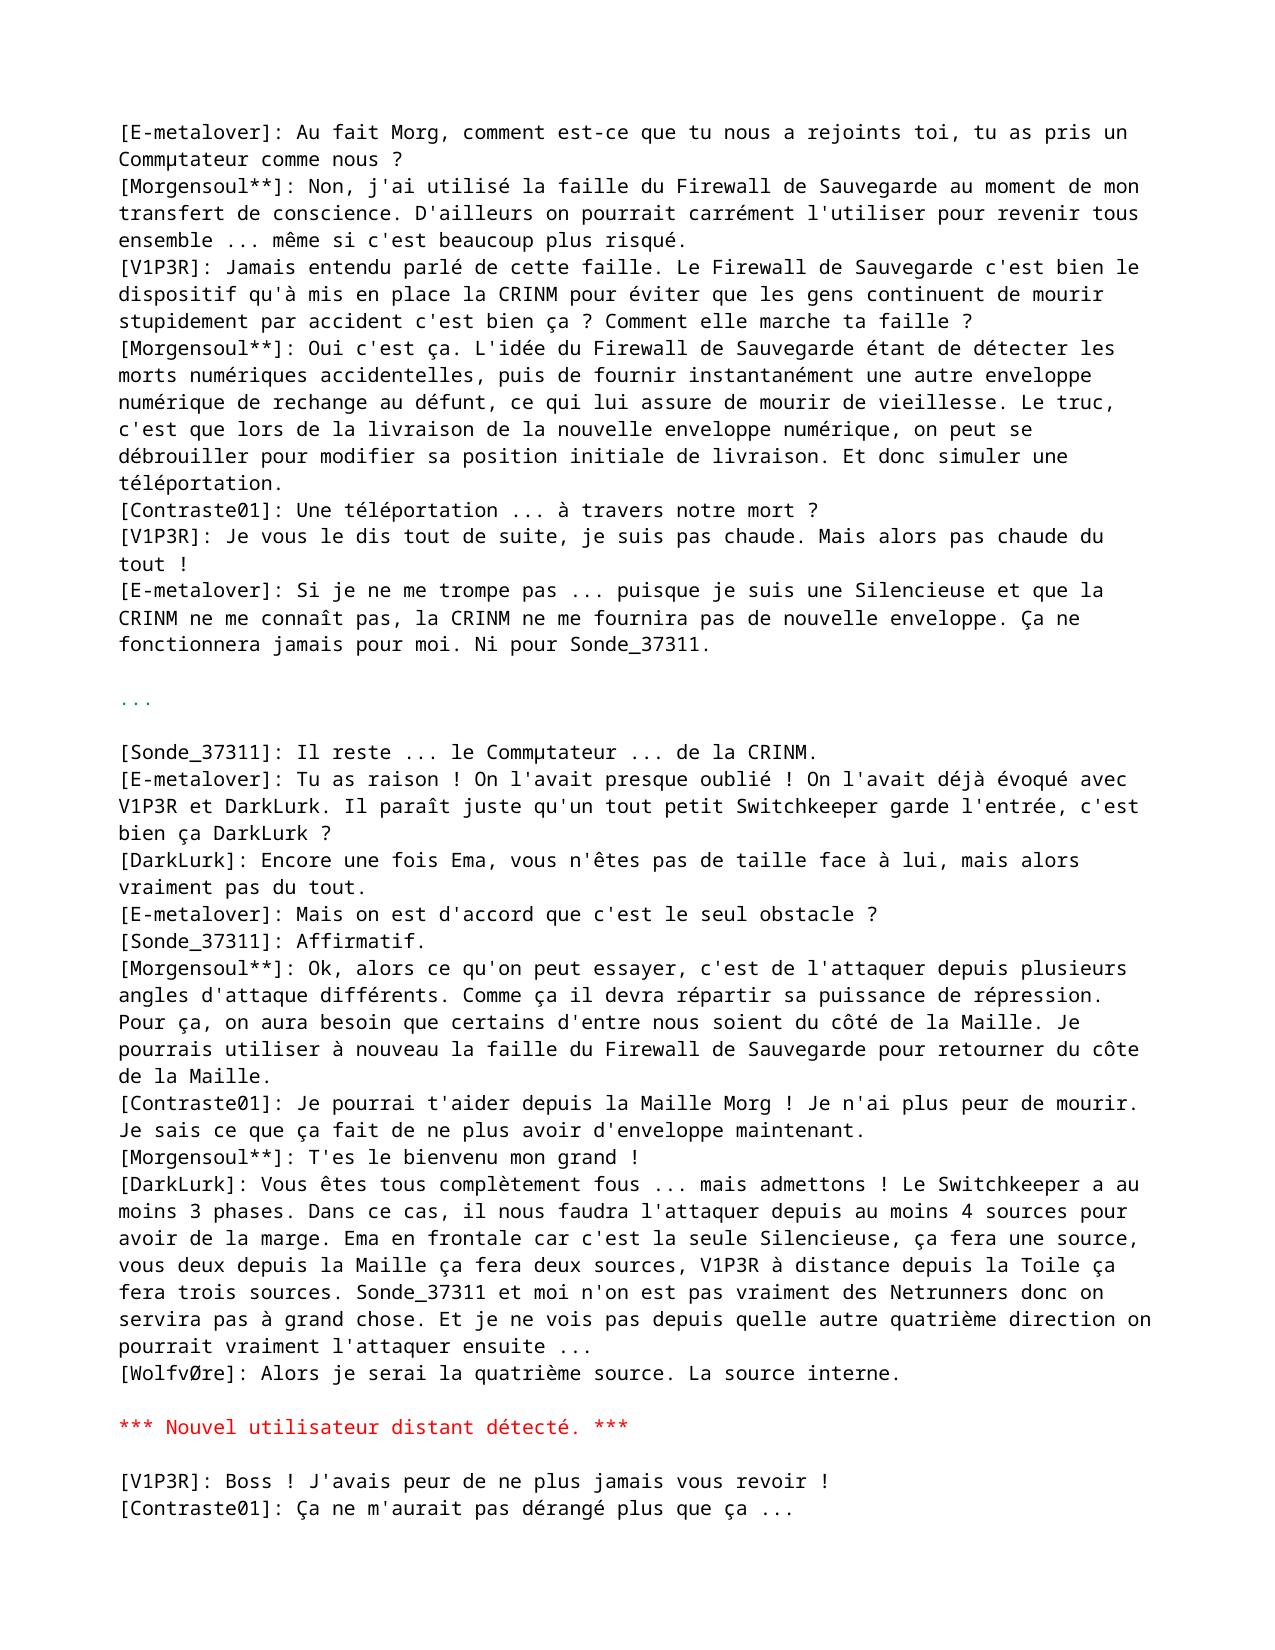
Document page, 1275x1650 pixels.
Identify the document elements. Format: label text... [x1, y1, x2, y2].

text [Sonde_37311]: Affirmatif. [118, 927, 1157, 954]
text [DarkLurk]: Encore une fois Ema, vous n'êtes pas de taille face à lui, mais alors vraiment pas du tout. [118, 847, 1157, 901]
text [Morgensoul**]: T'es le bienvenu mon grand ! [118, 1143, 1157, 1170]
text [Morgensoul**]: Ok, alors ce qu'on peut essayer, c'est de l'attaquer depuis plusieurs angles d'attaque différents. Comme ça il devra répartir sa puissance de répression. Pour ça, on aura besoin que certains d'entre nous soient du côté de la Maille. Je pourrais utiliser à nouveau la faille du Firewall de Sauvegarde pour retourner du côte de la Maille. [118, 954, 1157, 1089]
text [Contraste01]: Ça ne m'aurait pas dérangé plus que ça ... [118, 1494, 1157, 1521]
text [V1P3R]: Boss ! J'avais peur de ne plus jamais vous revoir ! [118, 1467, 1157, 1494]
text [WolfvØre]: Alors je serai la quatrième source. La source interne. [118, 1359, 1157, 1386]
text [Morgensoul**]: Oui c'est ça. L'idée du Firewall de Sauvegarde étant de détecter les morts numériques accidentelles, puis de fournir instantanément une autre enveloppe numérique de rechange au défunt, ce qui lui assure de mourir de vieillesse. Le truc, c'est que lors de la livraison de la nouvelle enveloppe numérique, on peut se débrouiller pour modifier sa position initiale de livraison. Et donc simuler une téléportation. [118, 334, 1157, 496]
text [E-metalover]: Tu as raison ! On l'avait presque oublié ! On l'avait déjà évoqué avec V1P3R et DarkLurk. Il paraît juste qu'un tout petit Switchkeeper garde l'entrée, c'est bien ça DarkLurk ? [118, 766, 1157, 847]
text [E-metalover]: Mais on est d'accord que c'est le seul obstacle ? [118, 901, 1157, 927]
text [E-metalover]: Au fait Morg, comment est-ce que tu nous a rejoints toi, tu as pris un Commµtateur comme nous ? [118, 118, 1157, 172]
text [Contraste01]: Une téléportation ... à travers notre mort ? [118, 496, 1157, 523]
text [V1P3R]: Je vous le dis tout de suite, je suis pas chaude. Mais alors pas chaude du tout ! [118, 523, 1157, 577]
text [Morgensoul**]: Non, j'ai utilisé la faille du Firewall de Sauvegarde au moment de mon transfert de conscience. D'ailleurs on pourrait carrément l'utiliser pour revenir tous ensemble ... même si c'est beaucoup plus risqué. [118, 172, 1157, 253]
text [Contraste01]: Je pourrai t'aider depuis la Maille Morg ! Je n'ai plus peur de mourir. Je sais ce que ça fait de ne plus avoir d'enveloppe maintenant. [118, 1089, 1157, 1143]
text *** Nouvel utilisateur distant détecté. *** [118, 1413, 1157, 1440]
text ... [118, 685, 1157, 712]
text [Sonde_37311]: Il reste ... le Commµtateur ... de la CRINM. [118, 739, 1157, 766]
text [E-metalover]: Si je ne me trompe pas ... puisque je suis une Silencieuse et que la CRINM ne me connaît pas, la CRINM ne me fournira pas de nouvelle enveloppe. Ça ne fonctionnera jamais pour moi. Ni pour Sonde_37311. [118, 577, 1157, 658]
text [V1P3R]: Jamais entendu parlé de cette faille. Le Firewall de Sauvegarde c'est bien le dispositif qu'à mis en place la CRINM pour éviter que les gens continuent de mourir stupidement par accident c'est bien ça ? Comment elle marche ta faille ? [118, 253, 1157, 334]
text [DarkLurk]: Vous êtes tous complètement fous ... mais admettons ! Le Switchkeeper a au moins 3 phases. Dans ce cas, il nous faudra l'attaquer depuis au moins 4 sources pour avoir de la marge. Ema en frontale car c'est la seule Silencieuse, ça fera une source, vous deux depuis la Maille ça fera deux sources, V1P3R à distance depuis la Toile ça fera trois sources. Sonde_37311 et moi n'on est pas vraiment des Netrunners donc on servira pas à grand chose. Et je ne vois pas depuis quelle autre quatrième direction on pourrait vraiment l'attaquer ensuite ... [118, 1170, 1157, 1359]
